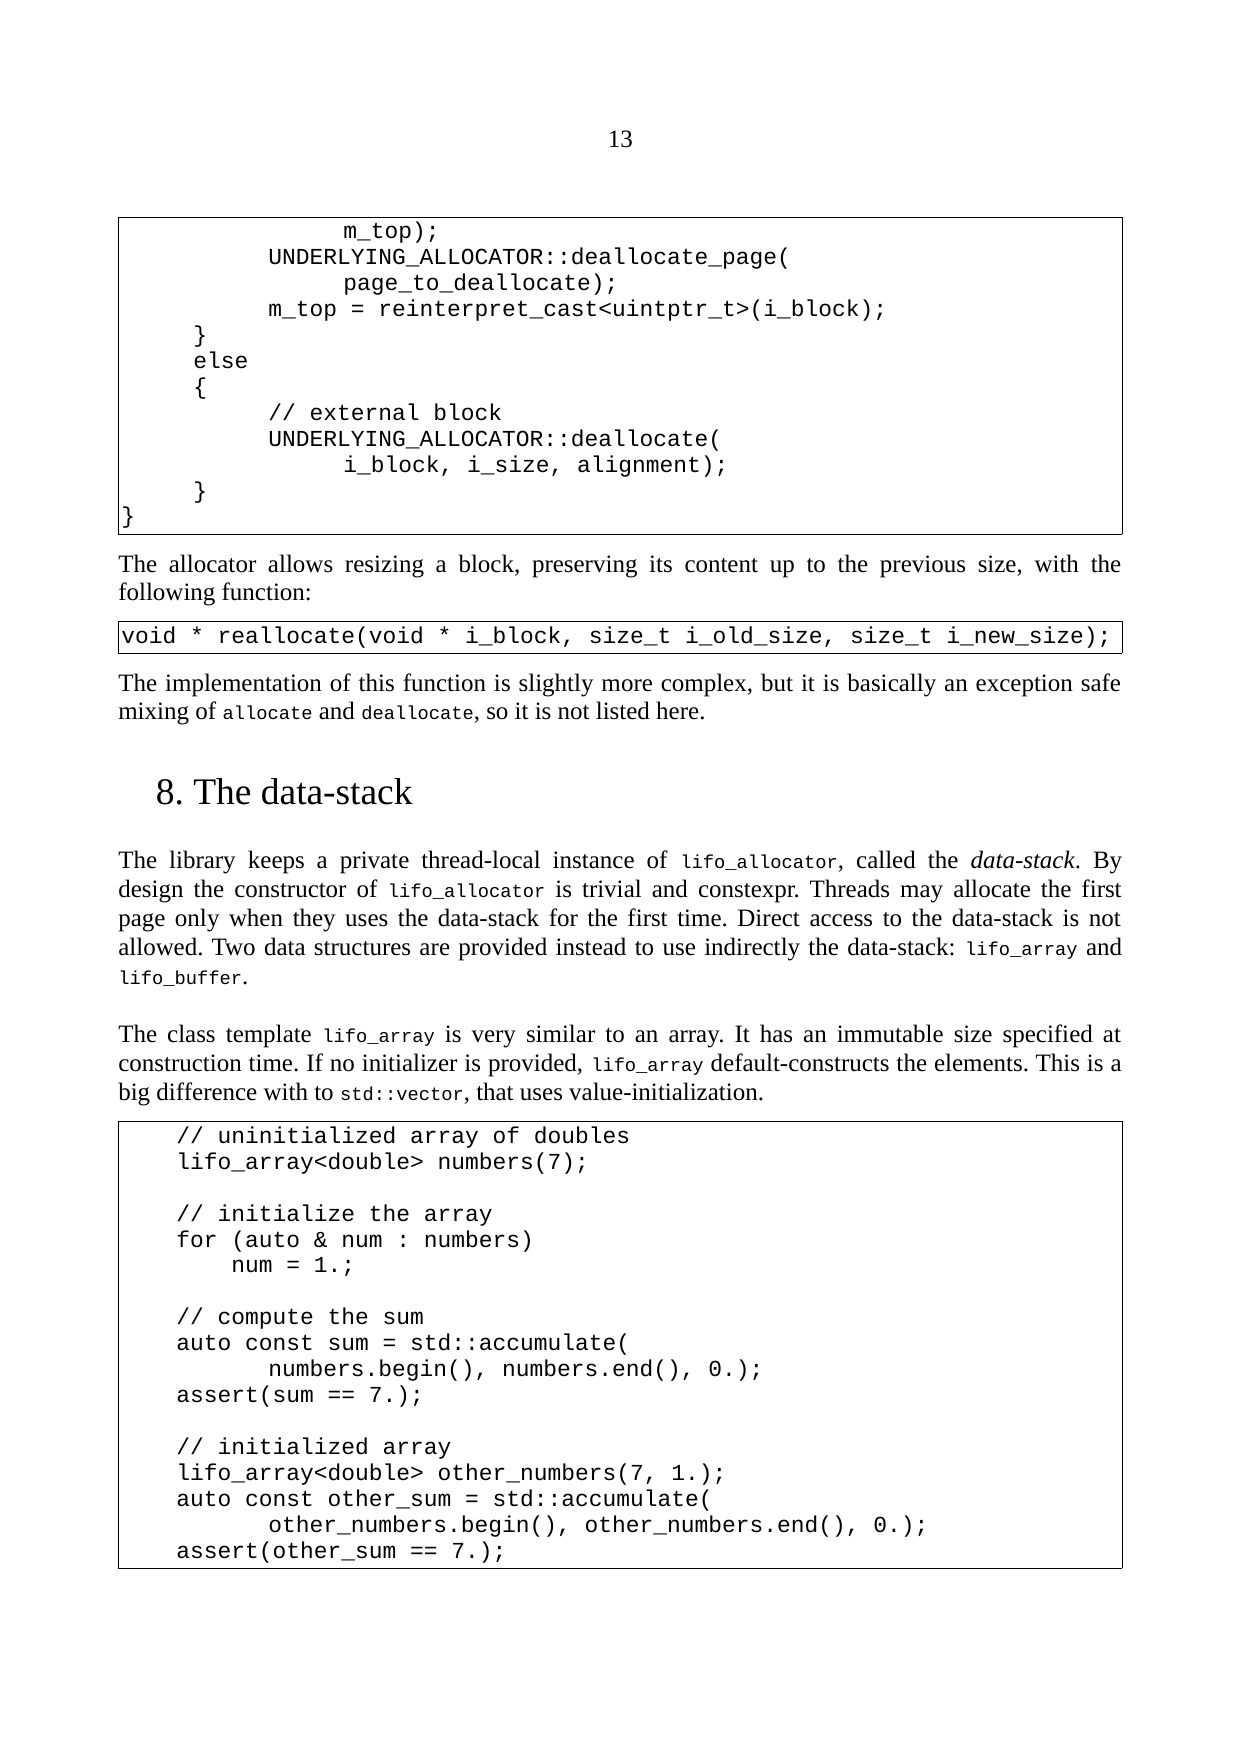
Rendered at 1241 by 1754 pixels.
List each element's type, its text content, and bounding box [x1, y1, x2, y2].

text The library keeps a private thread-local instance of lifo_allocator, called the data-stack. By design the constructor of lifo_allocator is trivial and constexpr. Threads may allocate the first page only when they uses the data-stack for the first time. Direct access to the data-stack is not allowed. Two data structures are provided instead to use indirectly the data-stack: lifo_array and lifo_buffer. [118, 845, 1122, 990]
text The allocator allows resizing a block, preserving its content up to the previous size, with the following function: [118, 549, 1122, 606]
text } [119, 502, 1122, 534]
text void * reallocate(void * i_block, size_t i_old_size, size_t i_new_size); [119, 622, 1122, 653]
text for (auto & num : numbers) [119, 1225, 1122, 1251]
text auto const sum = std::accumulate( [119, 1329, 1122, 1354]
text assert(other_sum == 7.); [119, 1536, 1122, 1568]
text // initialized array [119, 1432, 1122, 1458]
text The class template lifo_array is very similar to an array. It has an immutable size specified at construction time. If no initializer is provided, lifo_array default-constructs the elements. This is a big difference with to std::vector, that uses value-initialization. [118, 1019, 1122, 1106]
text page_to_deallocate); [119, 268, 1122, 294]
text numbers.begin(), numbers.end(), 0.); [119, 1354, 1122, 1381]
text UNDERLYING_ALLOCATOR::deallocate_page( [119, 242, 1122, 268]
text other_numbers.begin(), other_numbers.end(), 0.); [119, 1510, 1122, 1536]
text else [119, 346, 1122, 372]
text lifo_array<double> other_numbers(7, 1.); [119, 1458, 1122, 1484]
text { [119, 372, 1122, 398]
text i_block, i_size, alignment); [119, 450, 1122, 476]
text assert(sum == 7.); [119, 1381, 1122, 1409]
text // compute the sum [119, 1303, 1122, 1329]
text } [119, 320, 1122, 346]
text auto const other_sum = std::accumulate( [119, 1484, 1122, 1510]
text UNDERLYING_ALLOCATOR::deallocate( [119, 424, 1122, 450]
text m_top = reinterpret_cast<uintptr_t>(i_block); [119, 294, 1122, 320]
text // uninitialized array of doubles [119, 1122, 1122, 1147]
text num = 1.; [119, 1251, 1122, 1280]
text // initialize the array [119, 1199, 1122, 1225]
text The implementation of this function is slightly more complex, but it is basically an exception safe mixing of allocate and deallocate, so it is not listed here. [118, 668, 1122, 725]
text lifo_array<double> numbers(7); [119, 1147, 1122, 1176]
text m_top); [119, 218, 1122, 242]
text } [119, 476, 1122, 502]
subtitle The data-stack [156, 770, 1122, 813]
text // external block [119, 398, 1122, 424]
